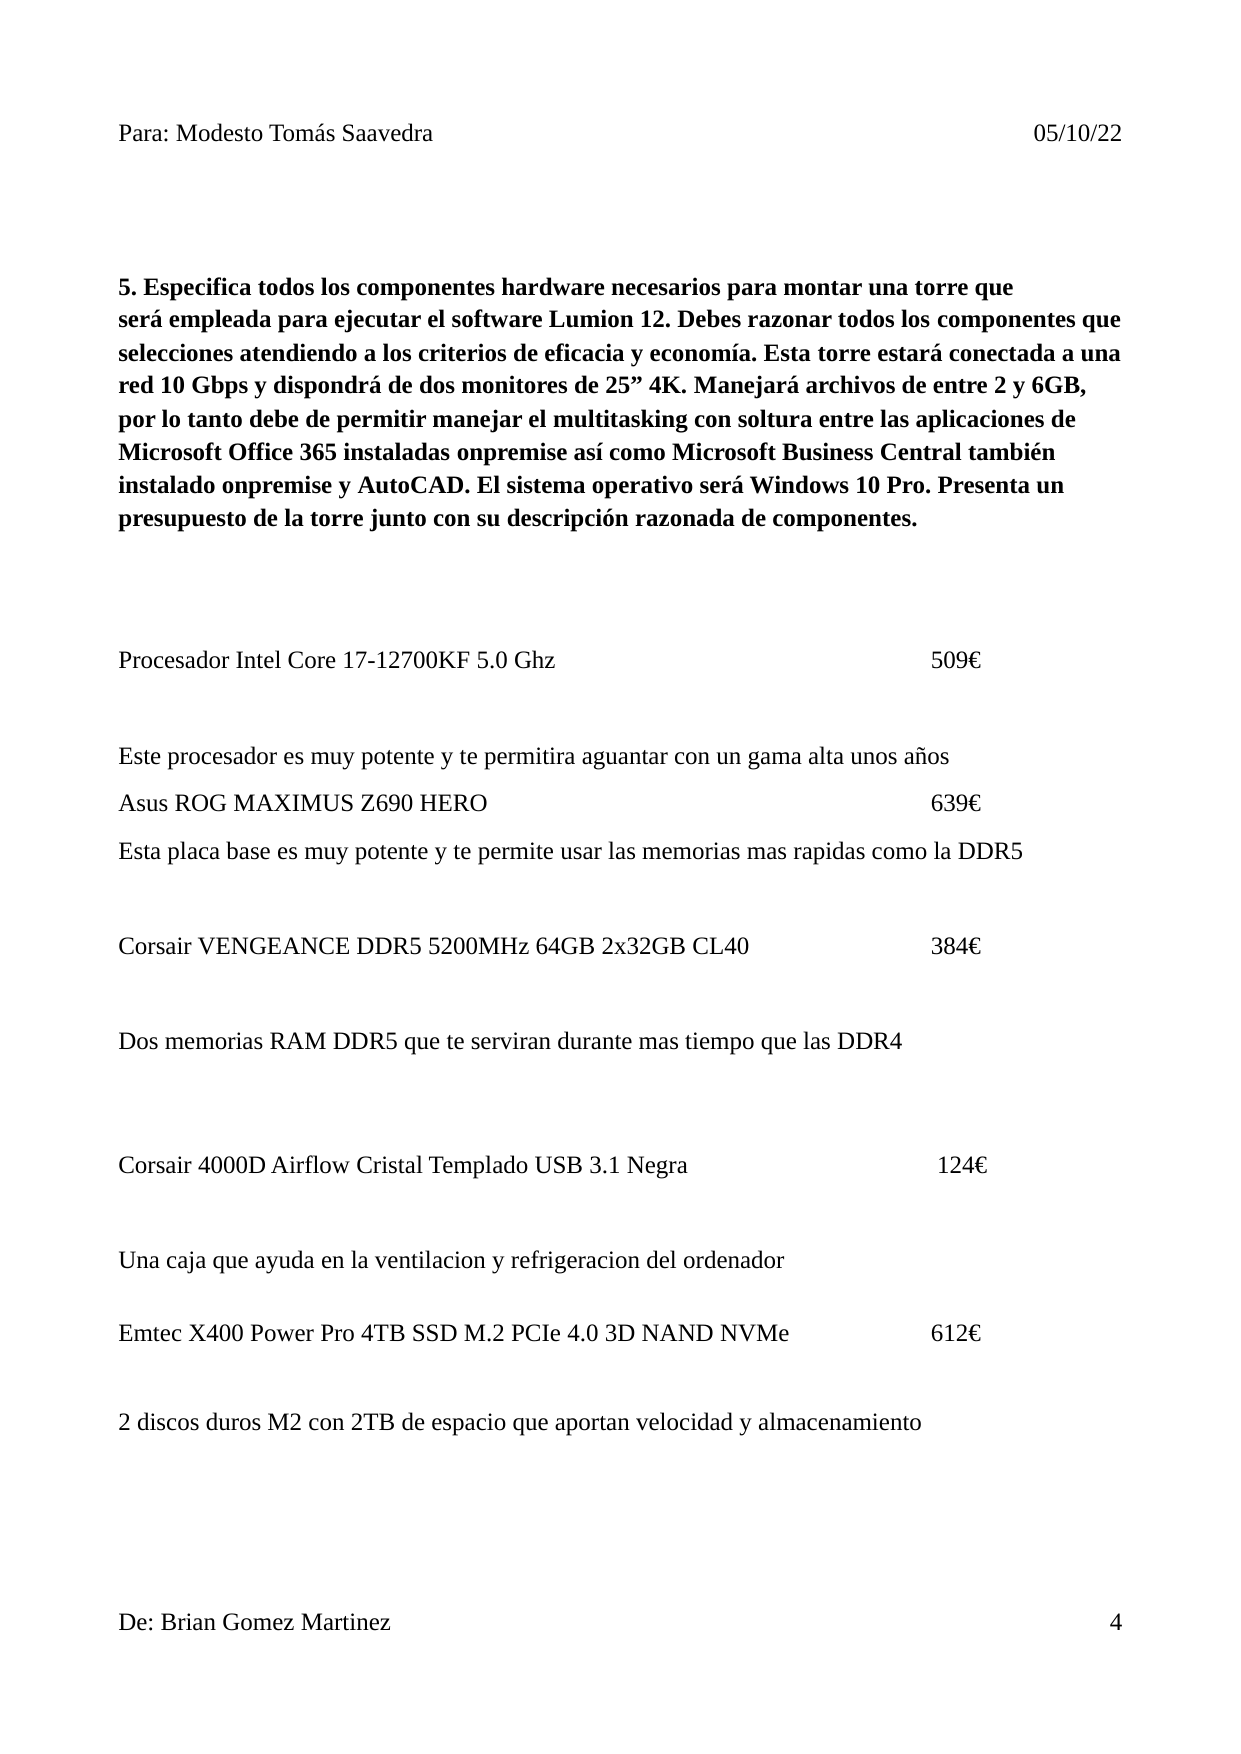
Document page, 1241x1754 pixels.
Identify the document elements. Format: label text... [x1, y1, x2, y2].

text Una caja que ayuda en la ventilacion y refrigeracion del ordenador [118, 1246, 1122, 1274]
text Asus ROG MAXIMUS Z690 HERO 639€ [118, 788, 1122, 817]
text Esta placa base es muy potente y te permite usar las memorias mas rapidas como la DDR5 [118, 836, 1122, 865]
text Procesador Intel Core 17-12700KF 5.0 Ghz 509€ [118, 646, 1122, 674]
text Corsair 4000D Airflow Cristal Templado USB 3.1 Negra 124€ [118, 1150, 1122, 1179]
subtitle Emtec X400 Power Pro 4TB SSD M.2 PCIe 4.0 3D NAND NVMe 612€ [118, 1318, 1122, 1347]
text Este procesador es muy potente y te permitira aguantar con un gama alta unos años [118, 741, 1122, 769]
text Corsair VENGEANCE DDR5 5200MHz 64GB 2x32GB CL40 384€ [118, 931, 1122, 960]
text 5. Especifica todos los componentes hardware necesarios para montar una torre que será empleada para ejecutar el software Lumion 12. Debes razonar todos los componentes que selecciones atendiendo a los criterios de eficacia y economía. Esta torre estará conectada a una red 10 Gbps y dispondrá de dos monitores de 25” 4K. Manejará archivos de entre 2 y 6GB, por lo tanto debe de permitir manejar el multitasking con soltura entre las aplicaciones de Microsoft Office 365 instaladas onpremise así como Microsoft Business Central también instalado onpremise y AutoCAD. El sistema operativo será Windows 10 Pro. Presenta un presupuesto de la torre junto con su descripción razonada de componentes. [118, 272, 1122, 531]
text 2 discos duros M2 con 2TB de espacio que aportan velocidad y almacenamiento [118, 1407, 1122, 1436]
text Dos memorias RAM DDR5 que te serviran durante mas tiempo que las DDR4 [118, 1026, 1122, 1055]
